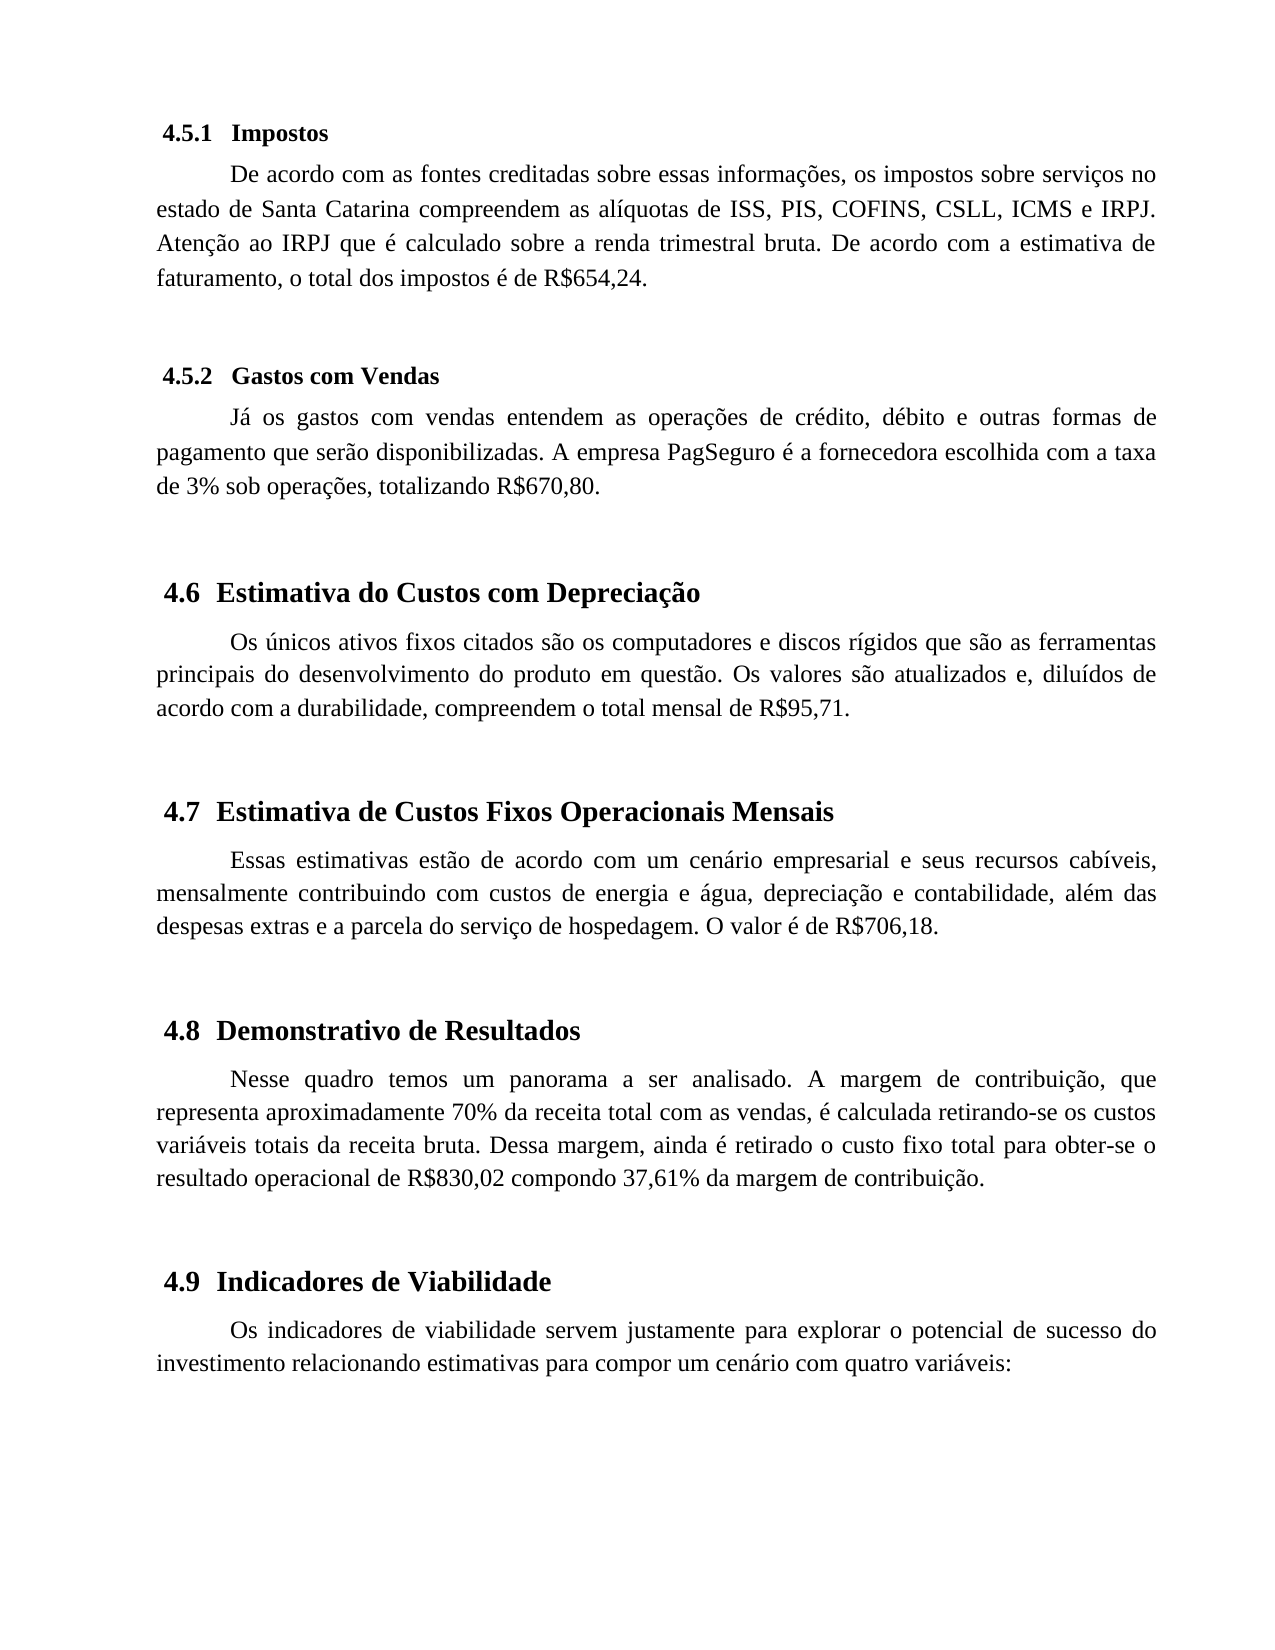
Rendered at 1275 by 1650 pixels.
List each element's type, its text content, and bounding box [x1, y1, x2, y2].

text Os indicadores de viabilidade servem justamente para explorar o potencial de sucesso do investimento relacionando estimativas para compor um cenário com quatro variáveis: [156, 1315, 1158, 1377]
subtitle Indicadores de Viabilidade [156, 1264, 1158, 1298]
subtitle Gastos com Vendas [156, 361, 1158, 390]
subtitle Estimativa do Custos com Depreciação [156, 576, 1158, 609]
text Os únicos ativos fixos citados são os computadores e discos rígidos que são as ferramentas principais do desenvolvimento do produto em questão. Os valores são atualizados e, diluídos de acordo com a durabilidade, compreendem o total mensal de R$95,71. [156, 627, 1158, 721]
subtitle Impostos [156, 118, 1158, 147]
text De acordo com as fontes creditadas sobre essas informações, os impostos sobre serviços no estado de Santa Catarina compreendem as alíquotas de ISS, PIS, COFINS, CSLL, ICMS e IRPJ. Atenção ao IRPJ que é calculado sobre a renda trimestral bruta. De acordo com a estimativa de faturamento, o total dos impostos é de R$654,24. [156, 159, 1158, 292]
text Essas estimativas estão de acordo com um cenário empresarial e seus recursos cabíveis, mensalmente contribuindo com custos de energia e água, depreciação e contabilidade, além das despesas extras e a parcela do serviço de hospedagem. O valor é de R$706,18. [156, 845, 1158, 940]
subtitle Estimativa de Custos Fixos Operacionais Mensais [156, 794, 1158, 828]
text Nesse quadro temos um panorama a ser analisado. A margem de contribuição, que representa aproximadamente 70% da receita total com as vendas, é calculada retirando-se os custos variáveis totais da receita bruta. Dessa margem, ainda é retirado o custo fixo total para obter-se o resultado operacional de R$830,02 compondo 37,61% da margem de contribuição. [156, 1064, 1158, 1191]
text Já os gastos com vendas entendem as operações de crédito, débito e outras formas de pagamento que serão disponibilizadas. A empresa PagSeguro é a fornecedora escolhida com a taxa de 3% sob operações, totalizando R$670,80. [156, 402, 1158, 500]
subtitle Demonstrativo de Resultados [156, 1013, 1158, 1046]
